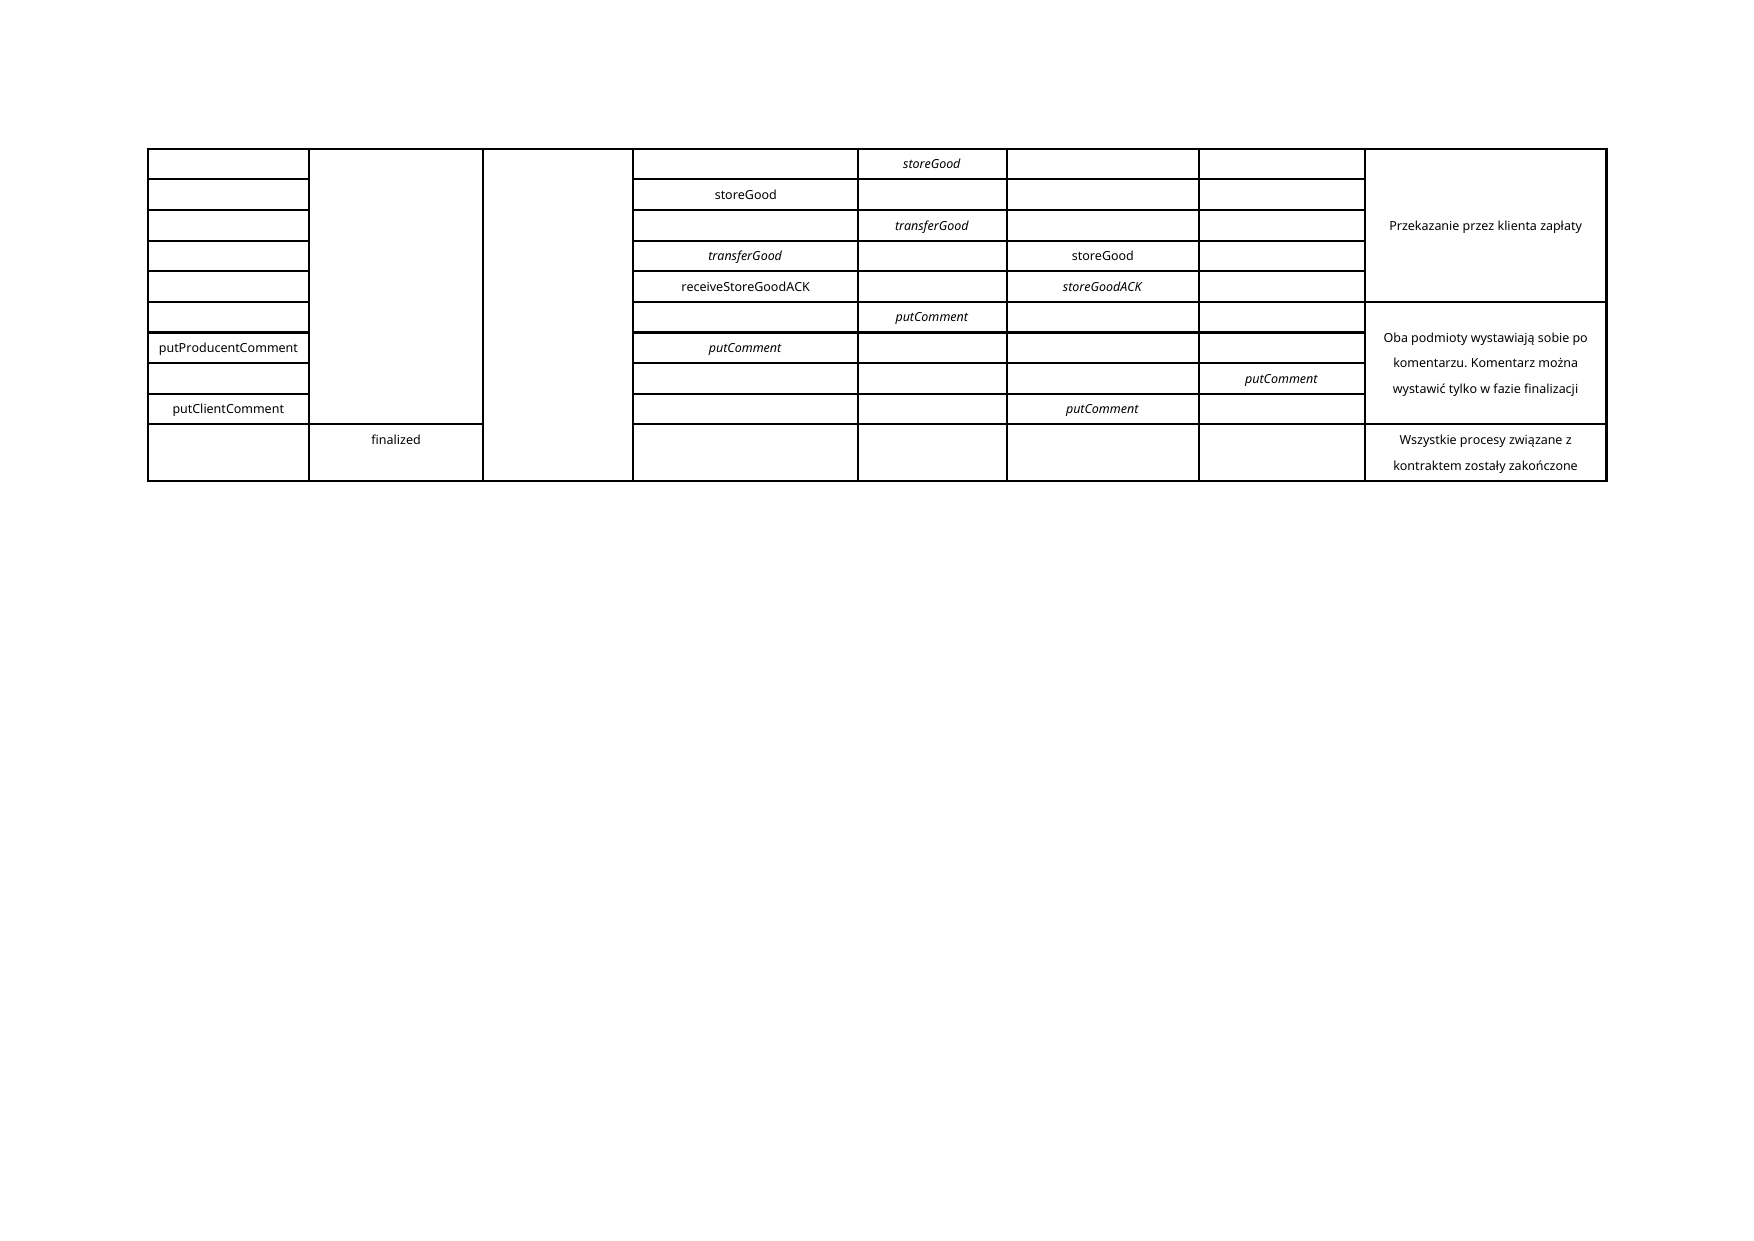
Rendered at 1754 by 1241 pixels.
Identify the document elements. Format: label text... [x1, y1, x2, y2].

table_cell [1200, 303, 1364, 331]
table_cell [149, 425, 308, 479]
table_cell [634, 150, 857, 178]
table_cell [149, 364, 308, 393]
table_cell Oba podmioty wystawiają sobie po komentarzu. Komentarz można wystawić tylko w fazie finalizacji [1366, 303, 1605, 423]
table_cell putComment [634, 334, 857, 362]
table_cell [1200, 150, 1364, 178]
table_cell putComment [859, 303, 1006, 331]
table_cell [1008, 334, 1198, 362]
table_cell [1008, 211, 1198, 239]
table_cell Przekazanie przez klienta zapłaty [1366, 150, 1605, 301]
table_cell storeGoodACK [1008, 272, 1198, 301]
table_cell [149, 303, 308, 331]
table_cell [1008, 425, 1198, 479]
table_cell [859, 272, 1006, 301]
table_cell [1200, 211, 1364, 239]
table_cell [149, 211, 308, 239]
table_cell [859, 242, 1006, 270]
table_cell [634, 211, 857, 239]
table_cell [634, 425, 857, 479]
table_cell putProducentComment [149, 334, 308, 362]
table_cell [1008, 150, 1198, 178]
table_cell transferGood [859, 211, 1006, 239]
table_cell receiveStoreGoodACK [634, 272, 857, 301]
table_cell storeGood [634, 180, 857, 209]
table_cell [149, 180, 308, 209]
table_cell [149, 150, 308, 178]
table_cell [859, 425, 1006, 479]
table_cell [484, 150, 632, 479]
table_cell putClientComment [149, 395, 308, 423]
table_cell [1200, 425, 1364, 479]
table_cell [634, 303, 857, 331]
table_cell [1200, 395, 1364, 423]
table_cell transferGood [634, 242, 857, 270]
table_cell [149, 242, 308, 270]
table_cell storeGood [1008, 242, 1198, 270]
table_cell [149, 272, 308, 301]
table_cell putComment [1008, 395, 1198, 423]
table_cell [1200, 272, 1364, 301]
table_cell [1200, 180, 1364, 209]
table_cell [859, 334, 1006, 362]
table_cell finalized [310, 425, 482, 479]
table_cell [634, 395, 857, 423]
table_cell [1200, 242, 1364, 270]
table_cell [859, 180, 1006, 209]
table_cell [1008, 180, 1198, 209]
table_cell [859, 395, 1006, 423]
table_cell Wszystkie procesy związane z kontraktem zostały zakończone [1366, 425, 1605, 479]
table_cell [1008, 303, 1198, 331]
table_cell [1200, 334, 1364, 362]
table_cell [859, 364, 1006, 393]
table_cell [310, 150, 482, 423]
table_cell [1008, 364, 1198, 393]
table_cell putComment [1200, 364, 1364, 393]
table_cell [634, 364, 857, 393]
table_cell storeGood [859, 150, 1006, 178]
